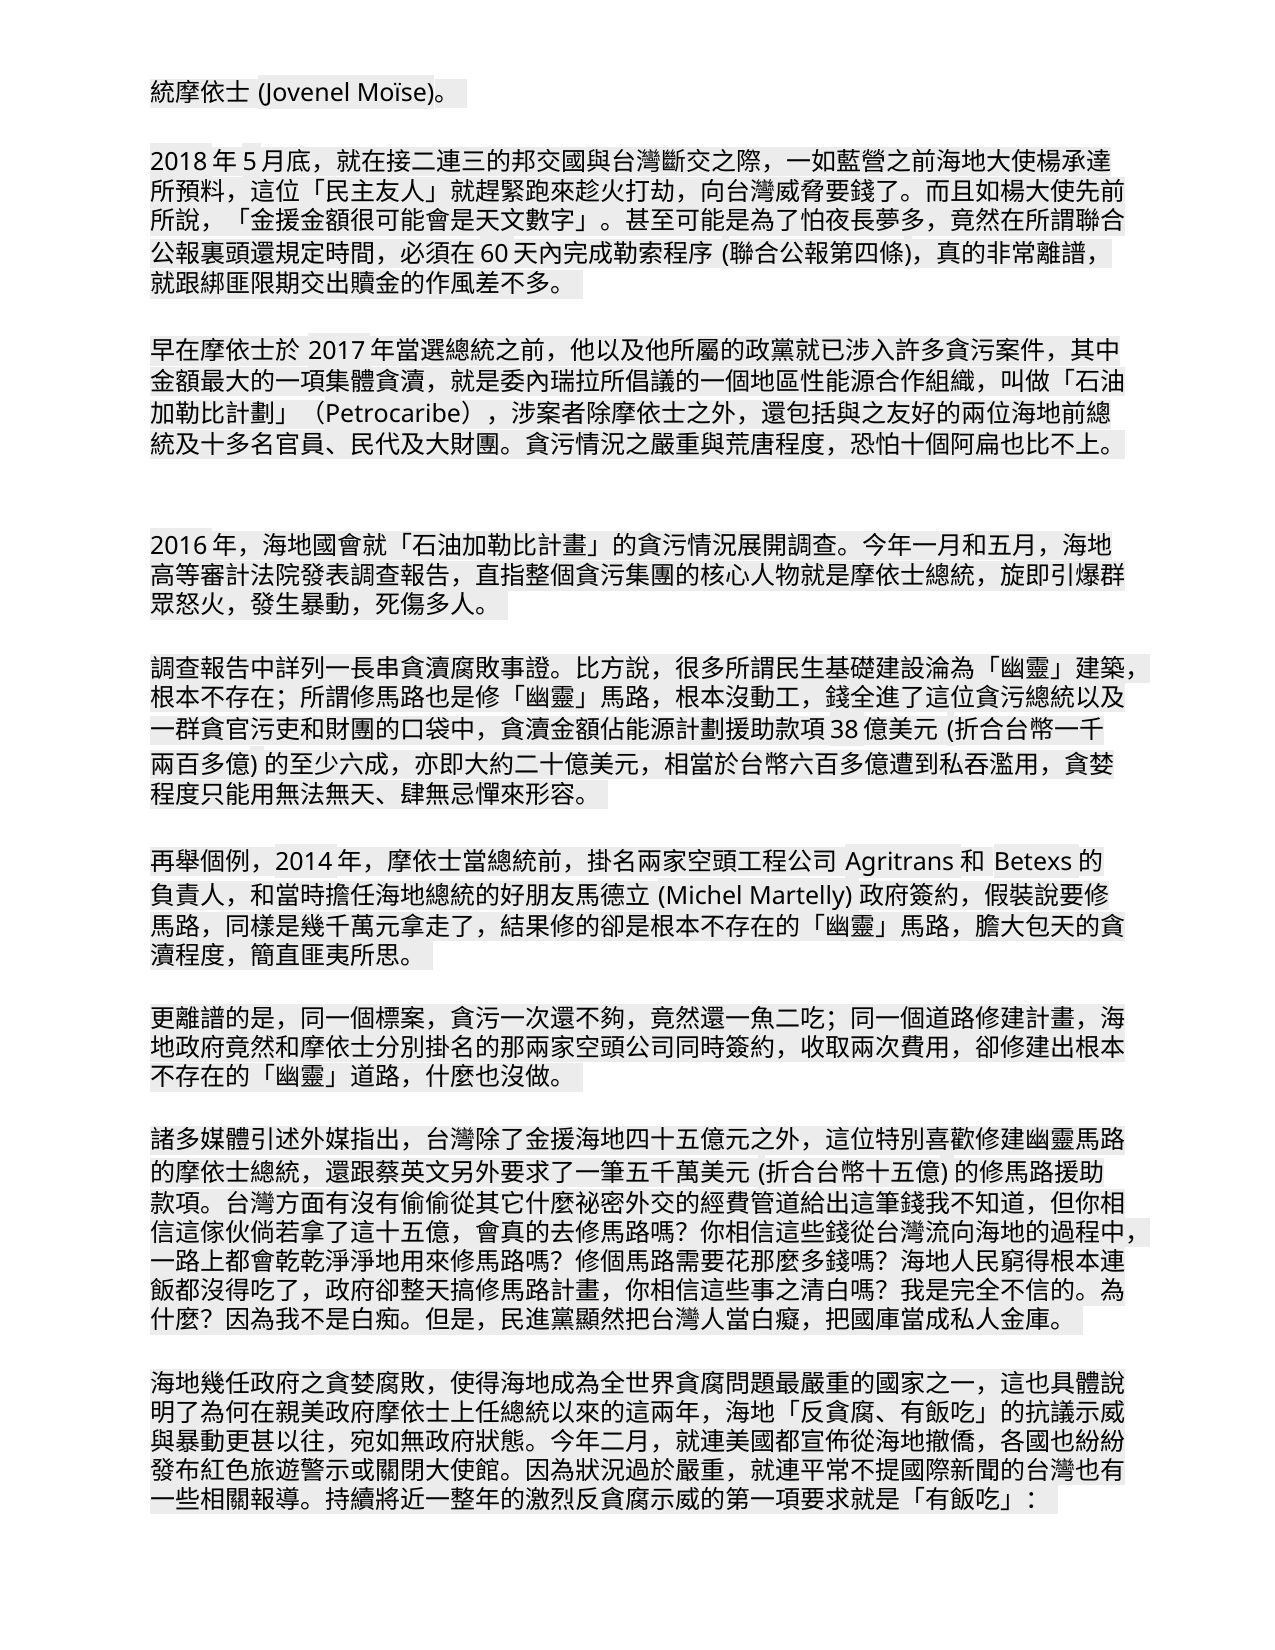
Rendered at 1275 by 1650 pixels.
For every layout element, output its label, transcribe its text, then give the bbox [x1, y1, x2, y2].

text 卡韓政變 (133)：民進黨把台灣人當白痴 陳真 2019. 08. 03. 蔡英文於今年7月 13日出訪「友邦」海地共和國，「送給」海地政府45億 (按：這句話已構成犯罪，我準備等著「落網」)。有民眾不滿凱子金援外交，於是在臉書和Line群組裏頭批評說：「高雄市登革熱防治經費需要五千萬，中央只給了兩千多萬，卻一口氣送給了海地45億，這是什麼政府！」對此大表不滿。 蔡英文聽了很不爽，當她人都還在國外參訪時，隨即在17日之海外記者會上開罵說這些都是「假消息」，是「有人刻意操弄」，因此下令刑事局「偵辦查處」。蔡英文說，「五千萬的登革熱經費並沒有變成兩千多萬，所以是造謠」。可是，目前只撥給高市府兩千六百六十萬，誰知道剩下的錢幾時才會撥下？這樣就叫做「造謠」？ 蔡英文一聲令下，它媽的真是效率有夠快，居然一下就「破案」了。就在上星期四 (7月25日)，刑事局宣布「破案」，朱姓男子等數人「落網」，包括轉發訊息者亦遭逮捕。警方分析臉書指出：「分享次數超過8百次以上，超過千人瀏覽，已對社會安寧造成廣大影響」，旋即在全台各縣市逮捕一干「嫌犯」移送法辦。 最離譜的是，其中還包括一位75歲的阿嬤，她在私人的 Line 群組中張貼這個所謂「假消息」，竟遭人截圖告發，警方依觸犯社會秩序維護法，指控她「散佈謠言，影響公共安寧」，移送法辦，坐牢三天或罰款三萬。 私人之間的談話，被他人截圖外流，竟然就要被抓，說她「影響公共安寧」，這不會太荒唐嗎？要抓也是應該抓那個截圖外流散佈訊息者不是嗎？更何況，這些訊息千真萬確，哪來假消息？ 蔡英文說，45億是「貸款」，是「借」給海地政府，不是「送」，因此是「造謠」，必須抓起來。可是，台灣過去幾十年來四處「借」給一堆「友邦」，動輒數十億，幾時償還過？更不用說像海地這樣一個極度貪污腐敗的強盜政府。借得出去，拿得回來嗎？有可能嗎？ 如果這是假消息，為何海內外媒體大多如此報導？為何不去控告這些媒體或去函更正？而是只會抓網友，甚至抓一個私下抱怨的75歲阿嬤。比方說，就連向來親美親台親得很用力的英國泰晤士報，斗大標題都是這麼寫的，寫得很難聽哦： https://bit.ly/2KbXchs "Taiwan stumps up $150m after Haiti threat to withdraw support"。 stump up 就是被迫掏腰包的意思。翻成中文就是「海地威脅斷交，台灣花錢消災」，簡單說就是勒索。許多海外媒體就是這麼報導的。如果是借錢給海地，日後本金回收，當然就不叫做勒索，問題是：事實是這樣嗎？更接近事實的說法是：這其實就是賄賂。 可是，蔡英文卻睜眼說瞎話，詐騙台灣人。她說。這45億元不但是「貸款」，而且是有著「很大商業性質」的貸款，是一種「投資」，叫做 ODA。蔡英文這些話，完全就是詐欺，把台灣人當白癡。 ODA (Official Development Assistance) 翻成中文就是「政府開發協助」，簡單說就是透過近乎「半買半相送」的優惠貸款，藉以擴大政治影響版圖，同時也改善對方經濟與民生建設，是由政府主導的一種金援，而非什麼商業投資。 ODA之所謂「優惠貸款」，依據OECD (經濟合作與發展組織) 的定義，最少須含有25%的「贈與成分」（grant element，簡稱 GE）。GE並非融資總額的某個百分比，而是有個複雜的計算公式。總而言之，這樣一種政府金援，基本上就是肉包子打狗，正常狀況下雖不至於全部有去無回，但也不會有什麼「商機」在裏頭，因為它根本就不是一種商業投資。 理論上，倘若一個國家很有錢 (通常是已開發國家)，那麼，在某個合理範圍內，富國幫助窮國，天經地義，沒有理由反對。問題不在於 ODA 本身，而是在於民進黨的 ODA 非常荒唐且完全不透明。乾淨的可能性是零！為什麼呢？因為種種行徑，匪夷所思。 首先，蔡英文及整個民進黨，居然把 ODA 說成是一種民間商業融資，否認它是一種政府援助。這就是說謊，把台灣人當白痴。你想，若非被迫，哪家私人銀行敢借幾十億元給海地那樣一種跟搶匪根本沒兩樣的所謂政府？銀行當然是會把錢借給信用良好且有能力償還者，誰會借給一群貪得無饜的搶匪？ 但是，民進黨卻睜眼說瞎話，說 ODA 乃是「以債信良好的國家做為承作對象」，而海地就是第一個雀屏中選者，還把它宣傳成一種了不起的政績。可是，海地如果稱得上「債信良好」，那麼全世界就絕對找不到一個債信不良的國家了。事實上，海地甚至連被評等的資格也沒有，因為根本不用評。但是，民進黨卻居然胡扯說選中海地是「經過專業嚴謹的評估與作業程序」。 根據世界經濟論壇「2018全球競爭力The Global Competitiveness Index 4.0報告」，海地競爭力在全球140個參與評等之經濟體中排名第138名，倒數第三名。世界銀行2018年10月公布的「Doing Business 2019」經商環境報告，海地「經商容易度排名」(Ease of Doing Business Ranking) 在全球190個經濟體中排名第182名，一樣是末段班。至於信評方面，從來也沒有過，這也能說是「債信良好」？此外，海地公衛設施與民生基礎建設極差，因為都被貪污光了，國民平均壽命僅有42歲。 今年7月11日，蔡英文展開為期12天的所謂「自由民主永續之旅」，第一站就是海地。台灣媒體一面倒地吹捧，說是什麼與全世界展開民主戰略結盟，宣揚台灣民主價值云云，鬼話連篇，一派胡言。 事實上，海地經常陷入動亂，反貪腐示威抗議不斷，光是過去一年來，暴亂之中就死了數十人，傷者無數。今年六月，一位報導海地總統貪污的記者，疑似被官方派人謀殺，案發時間就在蔡英文出訪海地的前一個月。 海地民眾抗議不斷的原因就是因為主政者瘋狂肆無忌憚的貪污，導致嚴重的通貨膨漲，民不聊生。而貪污的主角之一就是台灣的這位「民主友人」--2017年2月甫上任的海地總統摩依士 (Jovenel Moïse)。 2018年5月底，就在接二連三的邦交國與台灣斷交之際，一如藍營之前海地大使楊承達所預料，這位「民主友人」就趕緊跑來趁火打劫，向台灣威脅要錢了。而且如楊大使先前所說，「金援金額很可能會是天文數字」。甚至可能是為了怕夜長夢多，竟然在所謂聯合公報裏頭還規定時間，必須在60天內完成勒索程序 (聯合公報第四條)，真的非常離譜，就跟綁匪限期交出贖金的作風差不多。 早在摩依士於 2017年當選總統之前，他以及他所屬的政黨就已涉入許多貪污案件，其中金額最大的一項集體貪瀆，就是委內瑞拉所倡議的一個地區性能源合作組織，叫做「石油加勒比計劃」（Petrocaribe），涉案者除摩依士之外，還包括與之友好的兩位海地前總統及十多名官員、民代及大財團。貪污情況之嚴重與荒唐程度，恐怕十個阿扁也比不上。 2016年，海地國會就「石油加勒比計畫」的貪污情況展開調查。今年一月和五月，海地高等審計法院發表調查報告，直指整個貪污集團的核心人物就是摩依士總統，旋即引爆群眾怒火，發生暴動，死傷多人。 調查報告中詳列一長串貪瀆腐敗事證。比方說，很多所謂民生基礎建設淪為「幽靈」建築，根本不存在；所謂修馬路也是修「幽靈」馬路，根本沒動工，錢全進了這位貪污總統以及一群貪官污吏和財團的口袋中，貪瀆金額佔能源計劃援助款項38億美元 (折合台幣一千兩百多億) 的至少六成，亦即大約二十億美元，相當於台幣六百多億遭到私吞濫用，貪婪程度只能用無法無天、肆無忌憚來形容。 再舉個例，2014年，摩依士當總統前，掛名兩家空頭工程公司 Agritrans 和 Betexs 的負責人，和當時擔任海地總統的好朋友馬德立 (Michel Martelly) 政府簽約，假裝說要修馬路，同樣是幾千萬元拿走了，結果修的卻是根本不存在的「幽靈」馬路，膽大包天的貪瀆程度，簡直匪夷所思。 更離譜的是，同一個標案，貪污一次還不夠，竟然還一魚二吃；同一個道路修建計畫，海地政府竟然和摩依士分別掛名的那兩家空頭公司同時簽約，收取兩次費用，卻修建出根本不存在的「幽靈」道路，什麼也沒做。 諸多媒體引述外媒指出，台灣除了金援海地四十五億元之外，這位特別喜歡修建幽靈馬路的摩依士總統，還跟蔡英文另外要求了一筆五千萬美元 (折合台幣十五億) 的修馬路援助款項。台灣方面有沒有偷偷從其它什麼祕密外交的經費管道給出這筆錢我不知道，但你相信這傢伙倘若拿了這十五億，會真的去修馬路嗎？你相信這些錢從台灣流向海地的過程中，一路上都會乾乾淨淨地用來修馬路嗎？修個馬路需要花那麼多錢嗎？海地人民窮得根本連飯都沒得吃了，政府卻整天搞修馬路計畫，你相信這些事之清白嗎？我是完全不信的。為什麼？因為我不是白痴。但是，民進黨顯然把台灣人當白癡，把國庫當成私人金庫。 海地幾任政府之貪婪腐敗，使得海地成為全世界貪腐問題最嚴重的國家之一，這也具體說明了為何在親美政府摩依士上任總統以來的這兩年，海地「反貪腐、有飯吃」的抗議示威與暴動更甚以往，宛如無政府狀態。今年二月，就連美國都宣佈從海地撤僑，各國也紛紛發布紅色旅遊警示或關閉大使館。因為狀況過於嚴重，就連平常不提國際新聞的台灣也有一些相關報導。持續將近一整年的激烈反貪腐示威的第一項要求就是「有飯吃」： 今年二月：https://bit.ly/2LSp6Be 今年六月：https://bit.ly/2KcQ3h3 各位不妨打開上述兩段報導影片看看，看看蔡英文的「自由民主永續之旅」之第一站「民主友邦」海地是什麼樣的一種狀況？看看蔡英文所謂的「商業投資」或「商業融資」又是具有如何的「龐大商機」？你家如果開銀行，敢把幾十億借給這樣一群貪婪無度的政治犯罪集團嗎？這樣一種「投資」，倘若沒有洗錢、汙錢或五鬼搬運的企圖盤算及政治壓力與黑幕在裏頭，你信嗎？民進黨向國人炫耀的 ODA 首例--海地，說是經過「嚴謹的專業評估與作業流程」，你信嗎？ 民進黨強調，除了編列十五億之利息補貼屬於國家預算外，這一千多億的所謂 ODA，純粹是由私人銀行融資，並不會動用納稅人的錢，希望大家放心。這話更是鬼扯蛋。如果不是被迫迎合官方政策，哪個私人銀行會想借錢給海地這樣一個貪腐前科累累的政府？而且，私人銀行出資恐怕更有問題，因為這意味著它無須接受立法院監督。 立委高金素梅有段話講得很對，容我直接引用如下： 「行政院說『不是外交援助，而是我國商業銀行融資給外國政府⋯』，暗示這是商業行為。大家看看最近爆發的『慶富獵雷艦聯貸䅁』，組織銀行團聯貸案的就是『商業銀行』，名叫『第一商業銀行』，第一銀行的董事長和總經理是財政部派任的，十家聯貸銀行團的銀行，清一色是公股行庫，董事長總經理全是官派。真正民間商業銀行絶不碰這種高風險的政治貸款，公股的商業銀行卻必須配合政策承作。慶富聯貸案就是未來『ODA模式融資海外公共工程』的寫照。」 銀行錢多得是，搬走個幾百億也許根本不為人所察覺，但是到頭來，難道不就是銀行存款人自身必須承擔起一切風險與損失？要是借出的錢拿不回來怎麼辦？ 民進黨說，拿不回來就依據「紐約公約」(The Convention on the Recognition and Enforcement of Foreign Arbitral Awards) 提告啊。這又是在鬼扯了。海地民眾幾年來死傷那麼多人，不斷抗議示威與暴動，尚且都討不回來一毛錢，連想要求一堆貪瀆者下台都辦不到 (而且還越貪越狠)，你以為那些貪官污吏會跟你打什麼「紐約公約」的仲裁官司？然後依據仲裁結果還你錢？有可能嗎？當然不可能。 部份綠媒卻用力護航，除了睜眼說瞎話歌頌摩依士如何勤政愛民之外，並說「成為呆帳」只是一種「假設」，痛罵批評者以「假設性的問題」來「誤導社會大眾」。可是，如果你了解海地，了解民進黨，了解一點國際現實，了解島內外這些行不由徑、貪得無饜的政客，你會相信這是一種了不起的政績嗎？ 至於有人說，台灣又不是「紐約公約」的締約國，怎麼申請仲裁？這話其實不對。因為我查過「紐約公約」的網站，台灣當然不是締約國，但海地是，而且沒有申請「互惠保留」(reciprocity reservation)。這意思是說，海地願意接受非締約國之仲裁效力。問題是，你認為海地那樣一種宛若叢林社會的政治環境，那些貪官污吏會鳥你什麼「紐約公約」嗎？ 另外，總統府網站上能找到這份聯合公報： https://www.president.gov.tw/NEWS/23387 第五條寫著：「兩國元首重申對於民主價值及原則之重視，並且共同崇尚自由及法治」。真是很不可思議。民進黨卻很得意，說是向全世界推廣民主，推廣台灣價值，建立民主戰略夥伴云云，鬼話連篇。 台灣凱子外交，行之有年，以 ODA為例，往年平均約三億多美元，蔡英文一上台，卻馬上調高十幾倍，變成 35 億美元，亦即一千多億台幣，援助對象包括所謂新南向諸國與友邦。這樣一種內神通外鬼式的金援外交，僅在利息補貼之預算方面需經立院審查，無異黑箱作業；因其不受監督，很可能會有根本無法為外界所知之掏空行庫、洗錢及五鬼搬運和中飽私囊等貪污行為出現。請問你信得過民進黨這個貪婪無度的政治詐騙集團嗎？ 這個人渣黨，做賊心虛，為了嚇阻人民批評，竟然大量透過司法手段來對付批評民眾。今年一月，刑事局成立「假訊息查處小組」，全國警察機關成員任務編組竟然高達111人。真是非常離譜。警察是吃飽太閒嗎？ 其實，台灣人真是太溫和了，連「送給海地45億，這是什麼政府！」這樣一句如此溫和的批評，竟然也要被司法追殺。它媽的這如果不是人渣黨，什麼是人渣黨？ 這回透過 ODA 金援海地四十五億，雖已是天文數字，但是後頭不知道還有沒有更可怕的事。去年 (2018年) 4月2日，親民黨黨團召開一個記者會： https://news.tvbs.com.tw/life/894440 指控蔡英文竟然打算把全國的農業金庫七千億元全部投入 ODA，藉以推動所謂新南向政策。親民黨痛批，農業金庫放款率低，農民平常想借錢，難如登天，民進黨卻竟然要把這七千億元拿去其它國家進行政治豪賭。此事究竟如何，並無下文。我只能說，大家腦子最好清醒一點，認清是非，認清善惡；不要以為政治好像只是一種不須付出代價的身外事。 這二十年來，豺狼當道，人渣橫行，忠良之士卻飽受污名與踐踏，歸根結底問題仍是在於人民實在太好騙，特別是年輕一代，真的是大多近乎腦殘。這樣講很不禮貌，聽起來好像很驕傲，但我還能用什麼樣更謙和含蓄的方式來訴說這個可悲的基本事實呢？ 昨天學姊跟我講了個笑話，我覺得挺有意思。她說，"民主就是一群火雞，投票贊成聖誕節。" 依我看，台灣恰恰就是這麼一回事。人民被詐騙集團操弄與洗腦，認賊作父，親手葬送自己原本燦爛輝煌的前景。自欺欺人，寧不悲乎？ ========================== 又一個千億元黑洞 2017/10/16 中國時報 主筆室 蔡總統在參加世界台商年會時表示，要以千億元作為「政府開發協助」（ODA）計畫，以支持新南向政策。這是蔡政府另外一個千億元的財政大黑洞，立委高金素梅批評將成為「洗錢」，不是沒道理。 依照蔡英文的說法，這筆錢是用來當專案融資基金，必要時可補貼利差，目標是協助台灣企業與新南向國家的公共工程合作，理想上可協助台商拿到東南亞國家的公共工程，並促進台灣與這些國家的關係。 不過蔡政府還沒有說清楚：這筆錢從哪裡來？依照什麼機制、有什麼徵信過程，如何決定融資對象與額度？當然，更重要的是，萬一發生問題，可以如何確保債權。如果沒有細膩的規畫，沒有找來有金融專業又正派者主其事，確實可能大開洗錢、官商勾結的大門。 試想，某政商關係良好者，拿出沒有什麼價值資產的海外公司向政府申請融資，如果沒有專業把關，廠商拿到貸款後，就因「經營不善」而倒閉，政府手上的擔保品卻沒有價值，只能徒呼負負；即使政府有心透過金融機構追討債權，但畢竟「錢不是自家」的，又碰上政商關係硬者，也是有心無力吧。 至於效益，看看東協國家與大陸政治、經濟關係如此密切，大陸拿出來融資援外的資金更數百倍於台灣，寄望因此打開與東協國家的關係，太過於一廂情願了。 蔡政府的經濟藍圖過分依賴政府撒錢，動輒百億、千億的國家級貿易公司、投資基金、農產品貿易公司、公共建設計畫，這次的ODA計畫算是為台灣再增加一個千億元的財政黑洞。台灣到底有多少個千億元可供蔡政府如此揮霍？ ============== 【即時短評】打假還是打手？忘了本分的刑事局 聯合報 記者陳金松 2019-07-30 刑事局最近積極「打假」，轉傳「蔡英文修官邸一億兩千萬」訊息的朱姓退伍軍人昨天被依社維法移送裁處。圖／刑事局提供 最近的刑事局很忙，不是忙著各地頻傳的槍擊案，也不是總統蔡英文上台時信誓旦旦的掃毒和打詐，而是忙著抓上級交辦的「假消息」；從蔡英文「海地金援45億」、「修官邸1億2千萬」，到蘇貞昌「公祭擲筆」，不利的言論刑事局全卯足全力抓人，不管是原始造謠者，還是不滿時局的轉貼民眾。 資訊爆炸年代，網路各種似是而非的訊息充斥，不只政治人物，市井小民也深受其害；假消息不是不能抓，任何造謠傷害訊息，當事人都有權提告，政府也有責任防杜；重點是全民應同一標準，依法行政，而不是對特定人士服務。 看看刑事局今年一月成立的「假訊息查處小組」，全國警察機關成員任務編組達111人，統計至今偵破26件；捫心自問，有幾件和一般民眾有關。 網路爭議訊息氾濫，有些造謠，有些只是質疑或調侃，真的要抓，不但抓不完，也有侵犯言論自由之虞，要警察擔查證責任不僅荒謬，也不是法治國家該有的精神；何況只查辦上級指示案件，連轉傳的不知情者也照抓不誤，和「東廠」何異。 身為刑事專業龍頭，刑事局職司全國重大刑案重責，天天忙著辦違反社會秩序維護法的假消息，忘了自己本業，基層早叫苦不已，高層卻依然故我，何其悲哀。 假消息不可怕，可怕的是麻木不仁的政府，還有甘為打手、忘了自己本分的警察高層。看看仍然困擾著社會大眾的毒品、詐騙、槍擊案，刑事局的角色，如今在那裡？ [150, 75, 1125, 1549]
